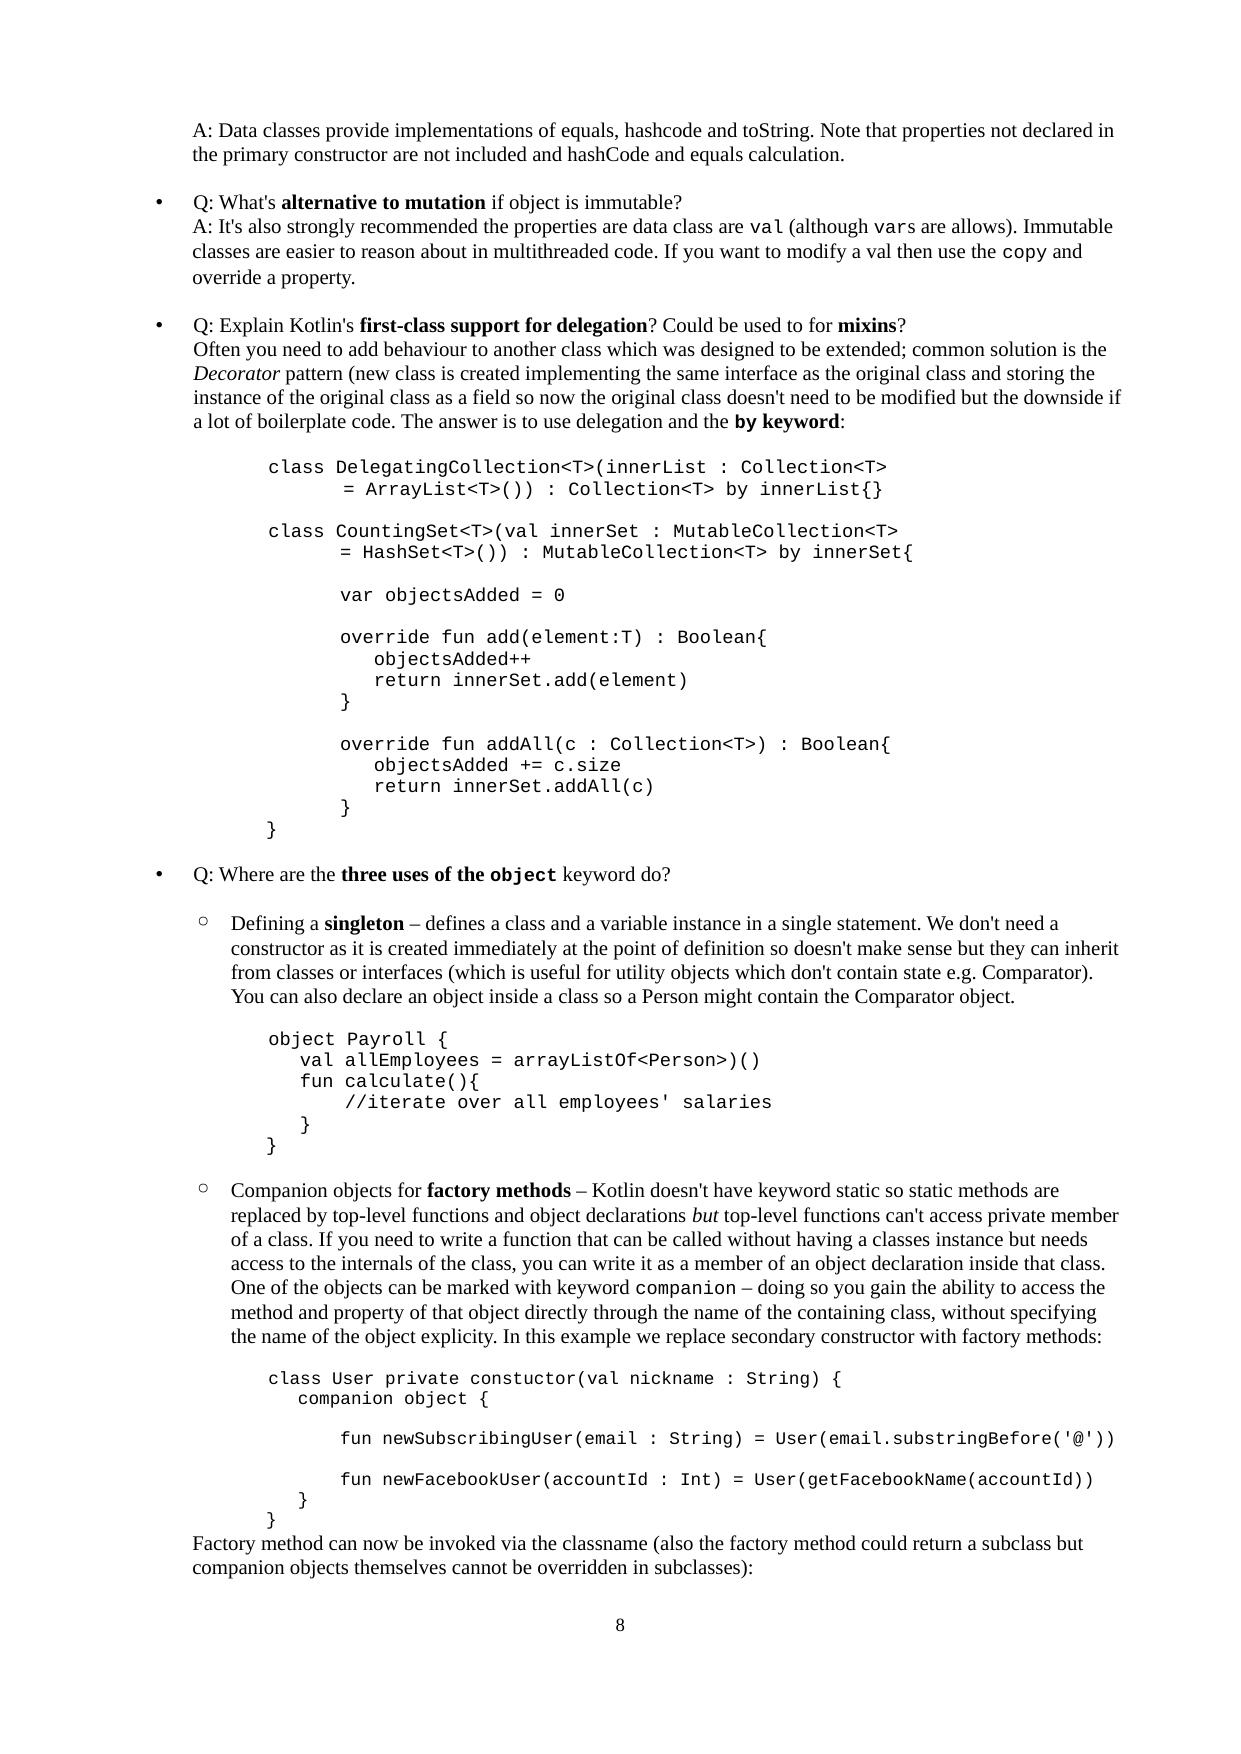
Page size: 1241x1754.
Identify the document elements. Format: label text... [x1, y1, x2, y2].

text } [118, 1114, 1122, 1136]
text Factory method can now be invoked via the classname (also the factory method could return a subclass but companion objects themselves cannot be overridden in subclasses): [192, 1531, 1122, 1579]
text return innerSet.add(element) [118, 671, 1122, 692]
text } [118, 798, 1122, 819]
text } [118, 1510, 1122, 1531]
list class CountingSet<T>(val innerSet : MutableCollection<T> [231, 522, 1122, 543]
text fun calculate(){ [118, 1072, 1122, 1093]
list class DelegatingCollection<T>(innerList : Collection<T> [231, 458, 1122, 479]
text //iterate over all employees' salaries [118, 1093, 1122, 1114]
text } [118, 819, 1122, 841]
text override fun add(element:T) : Boolean{ [118, 628, 1122, 649]
text A: It's also strongly recommended the properties are data class are val (although vars are allows). Immutable classes are easier to reason about in multithreaded code. If you want to modify a val then use the copy and override a property. [192, 214, 1122, 289]
text return innerSet.addAll(c) [118, 777, 1122, 798]
list Q: Where are the three uses of the object keyword do? [156, 862, 1122, 887]
list Often you need to add behaviour to another class which was designed to be extended; common solution is the Decorator pattern (new class is created implementing the same interface as the original class and storing the instance of the original class as a field so now the original class doesn't need to be modified but the downside if a lot of boilerplate code. The answer is to use delegation and the by keyword: [156, 337, 1122, 434]
text = HashSet<T>()) : MutableCollection<T> by innerSet{ [118, 543, 1122, 564]
text var objectsAdded = 0 [118, 586, 1122, 607]
text A: Data classes provide implementations of equals, hashcode and toString. Note that properties not declared in the primary constructor are not included and hashCode and equals calculation. [192, 118, 1122, 166]
text override fun addAll(c : Collection<T>) : Boolean{ [118, 734, 1122, 756]
text fun newSubscribingUser(email : String) = User(email.substringBefore('@')) [118, 1430, 1122, 1450]
text fun newFacebookUser(accountId : Int) = User(getFacebookName(accountId)) [118, 1470, 1122, 1490]
list Q: Explain Kotlin's first-class support for delegation? Could be used to for mixins? [156, 313, 1122, 337]
text } [118, 692, 1122, 713]
text val allEmployees = arrayListOf<Person>)() [118, 1051, 1122, 1072]
list Defining a singleton – defines a class and a variable instance in a single statement. We don't need a constructor as it is created immediately at the point of definition so doesn't make sense but they can inherit from classes or interfaces (which is useful for utility objects which don't contain state e.g. Comparator). You can also declare an object inside a class so a Person might contain the Comparator object. [193, 911, 1122, 1008]
list = ArrayList<T>()) : Collection<T> by innerList{} [306, 479, 1122, 501]
list Companion objects for factory methods – Kotlin doesn't have keyword static so static methods are replaced by top-level functions and object declarations but top-level functions can't access private member of a class. If you need to write a function that can be called without having a classes instance but needs access to the internals of the class, you can write it as a member of an object declaration inside that class. One of the objects can be marked with keyword companion – doing so you gain the ability to access the method and property of that object directly through the name of the containing class, without specifying the name of the object explicity. In this example we replace secondary constructor with factory methods: [193, 1178, 1122, 1348]
text objectsAdded += c.size [118, 756, 1122, 777]
text } [118, 1136, 1122, 1157]
list Q: What's alternative to mutation if object is immutable? [156, 190, 1122, 214]
list class User private constuctor(val nickname : String) { [231, 1370, 1122, 1390]
text objectsAdded++ [118, 649, 1122, 671]
text companion object { [118, 1390, 1122, 1410]
list object Payroll { [231, 1029, 1122, 1051]
text } [118, 1490, 1122, 1510]
